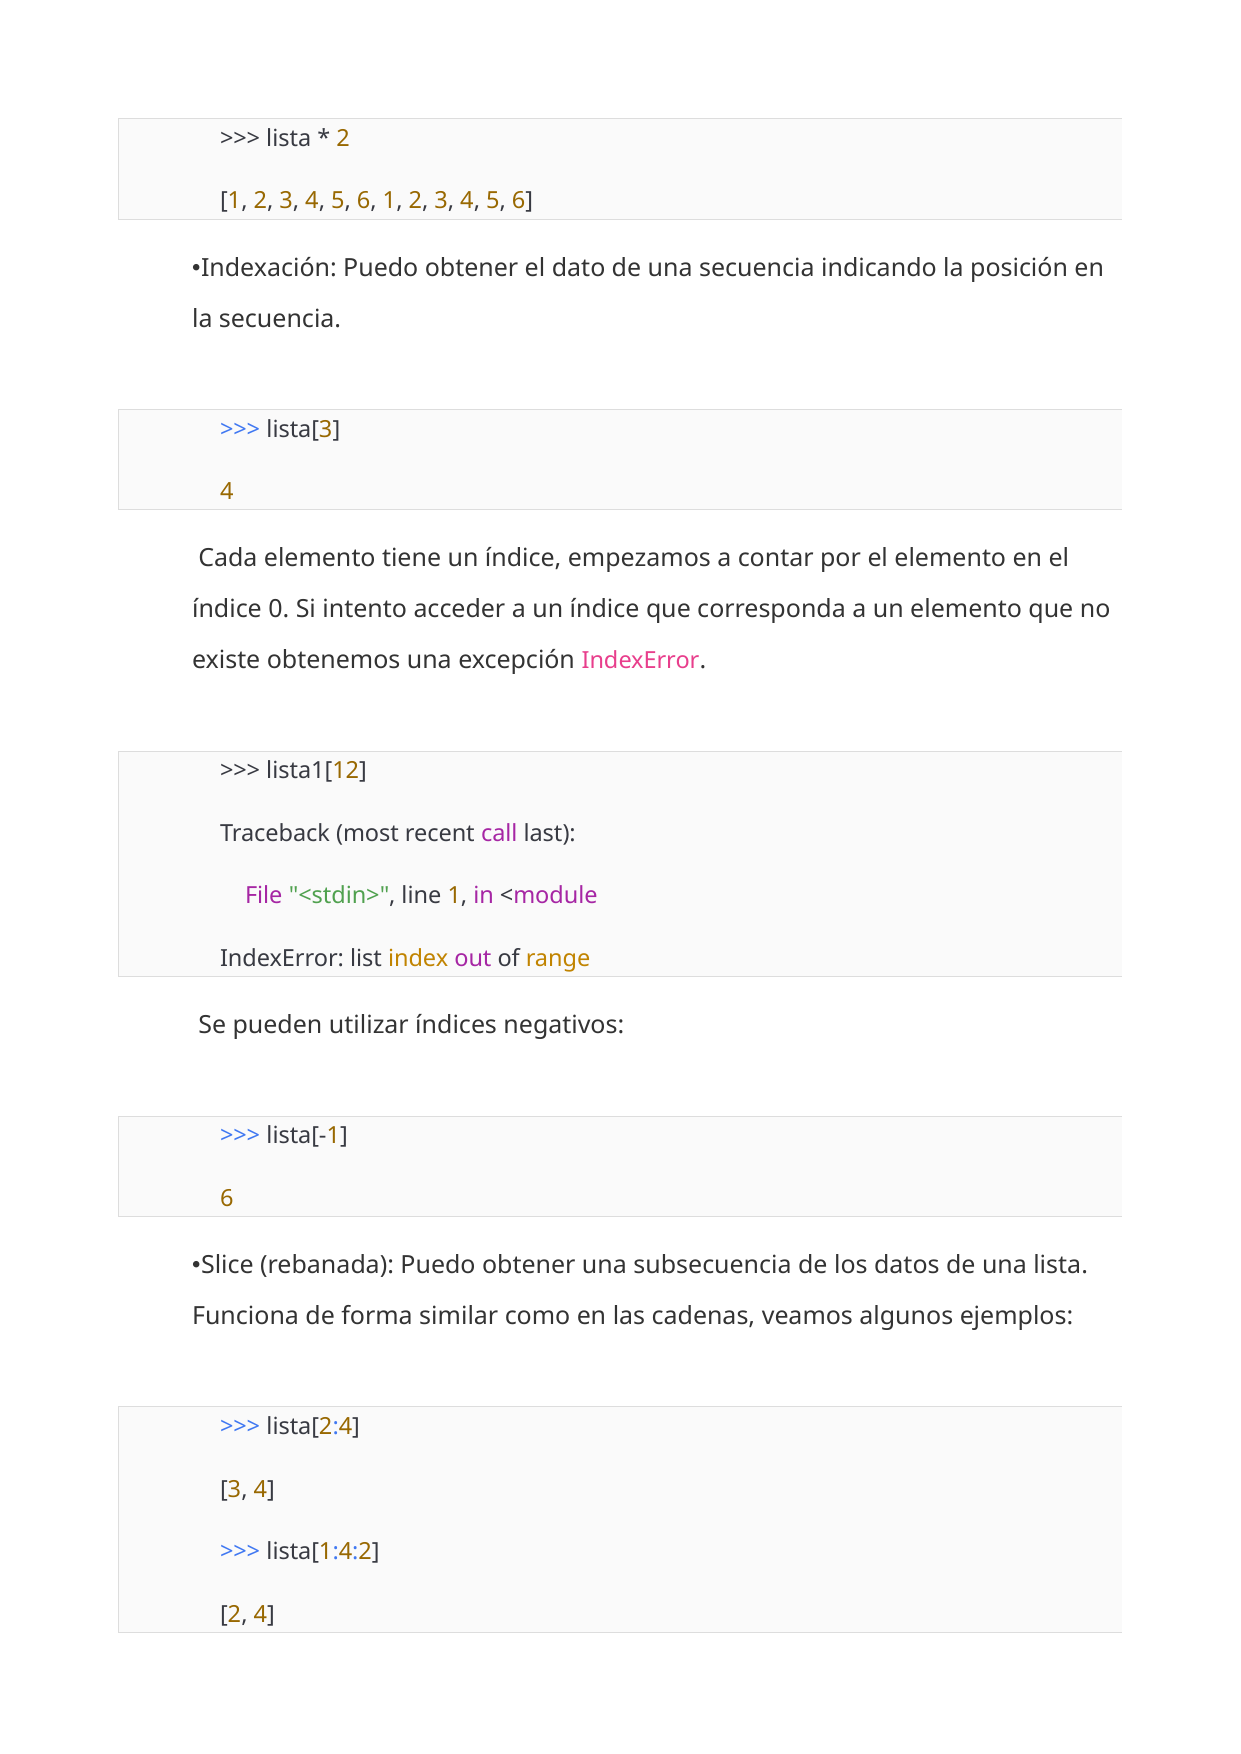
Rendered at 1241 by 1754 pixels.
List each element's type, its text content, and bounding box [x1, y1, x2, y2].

list >>> lista[-1] [119, 1117, 1122, 1151]
list Traceback (most recent call last): [119, 813, 1122, 848]
list Cada elemento tiene un índice, empezamos a contar por el elemento en el índice 0. Si intento acceder a un índice que corresponda a un elemento que no existe obtenemos una excepción IndexError. [118, 540, 1122, 676]
list File "<stdin>", line 1, in <module [119, 876, 1122, 911]
list IndexError: list index out of range [119, 938, 1122, 976]
list >>> lista[3] [119, 410, 1122, 444]
list >>> lista * 2 [119, 119, 1122, 153]
list Indexación: Puedo obtener el dato de una secuencia indicando la posición en la secuencia. [118, 249, 1122, 334]
list >>> lista1[12] [119, 752, 1122, 786]
list Slice (rebanada): Puedo obtener una subsecuencia de los datos de una lista. Funciona de forma similar como en las cadenas, veamos algunos ejemplos: [118, 1247, 1122, 1332]
list >>> lista[2:4] [119, 1407, 1122, 1441]
list 4 [119, 471, 1122, 509]
list [2, 4] [119, 1594, 1122, 1632]
list [3, 4] [119, 1469, 1122, 1504]
list [1, 2, 3, 4, 5, 6, 1, 2, 3, 4, 5, 6] [119, 181, 1122, 219]
list Se pueden utilizar índices negativos: [118, 1007, 1122, 1041]
list 6 [119, 1178, 1122, 1216]
list >>> lista[1:4:2] [119, 1531, 1122, 1566]
